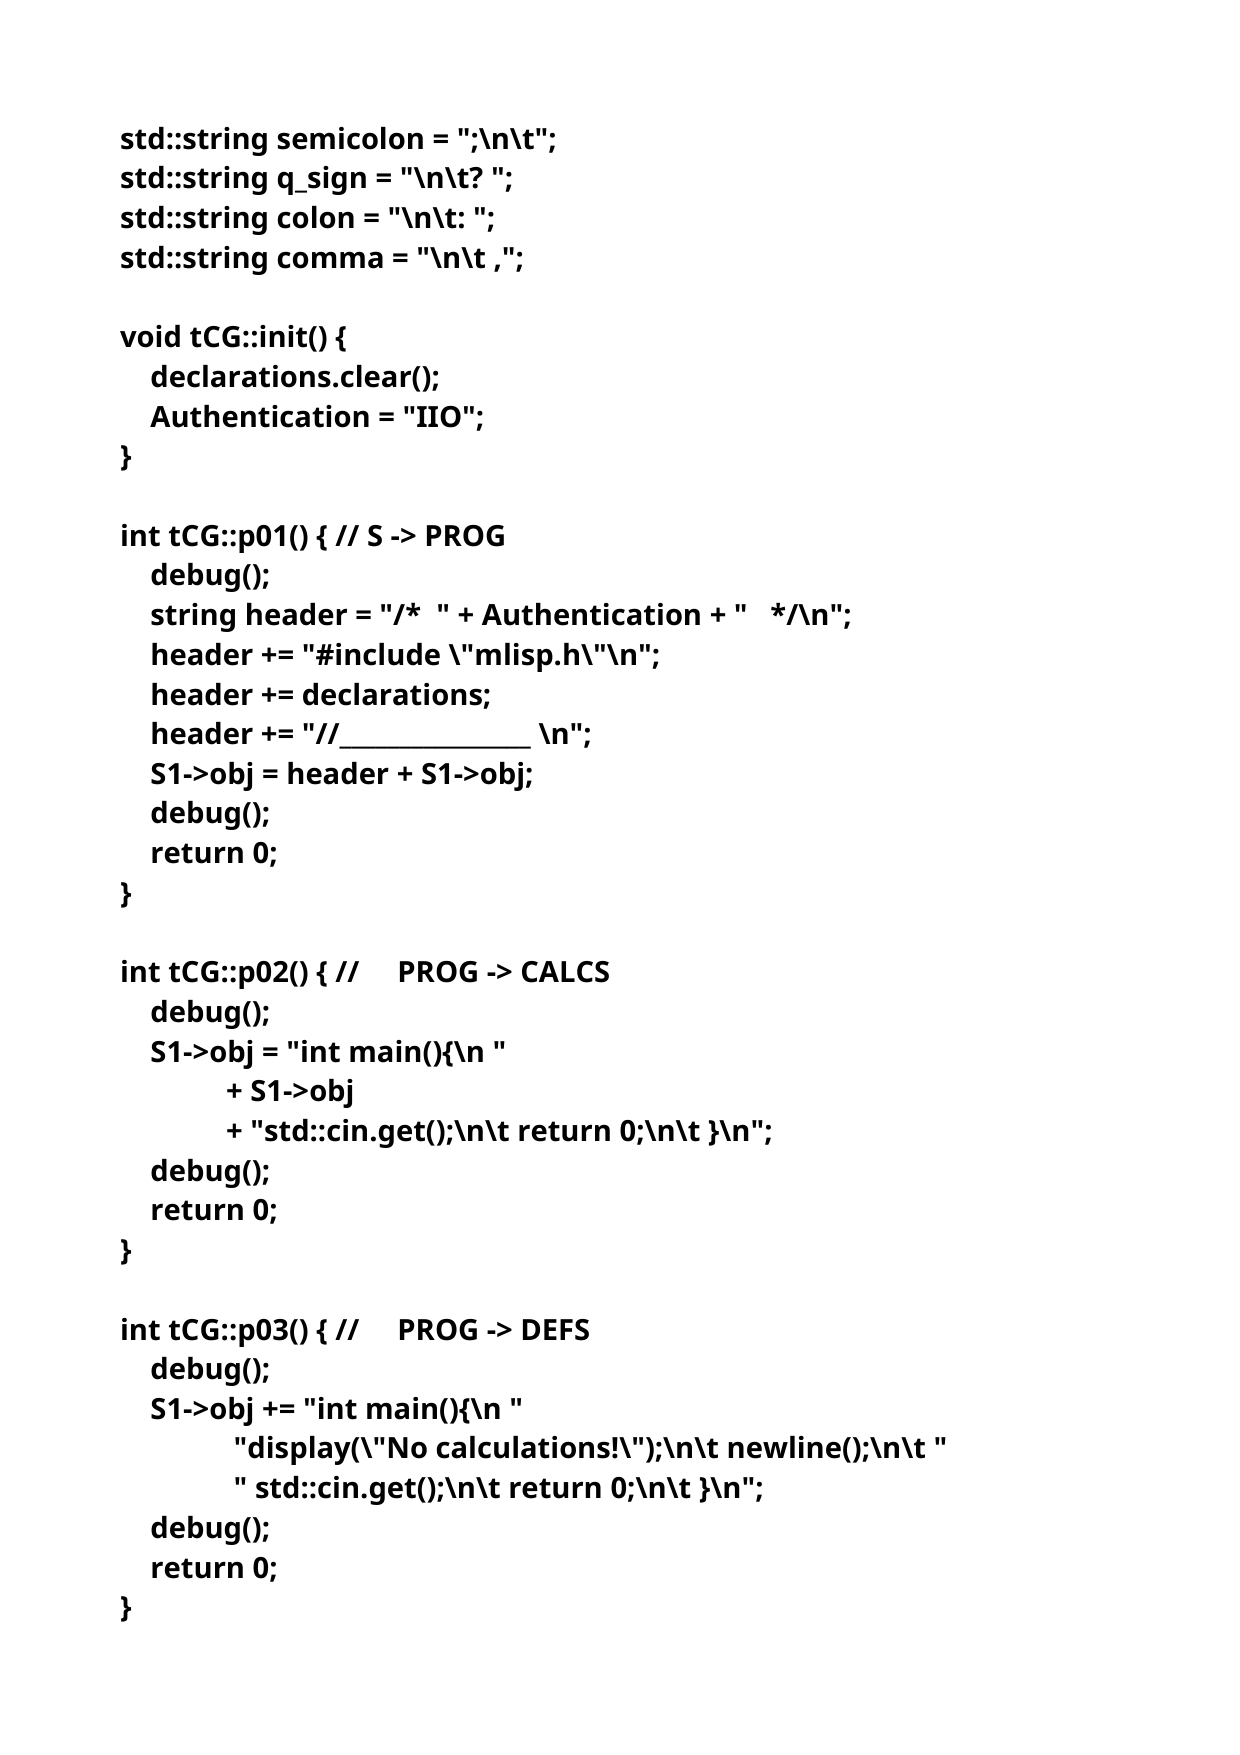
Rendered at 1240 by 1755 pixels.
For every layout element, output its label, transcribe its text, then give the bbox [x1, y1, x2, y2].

text return 0; [120, 832, 1120, 872]
text "display(\"No calculations!\");\n\t newline();\n\t " [120, 1428, 1120, 1467]
text debug(); [120, 991, 1120, 1031]
text S1->obj = header + S1->obj; [120, 753, 1120, 793]
text Authentication = "IIO"; [120, 396, 1120, 436]
text std::string semicolon = ";\n\t"; [120, 118, 1120, 158]
text std::string colon = "\n\t: "; [120, 197, 1120, 237]
text S1->obj += "int main(){\n " [120, 1388, 1120, 1428]
text } [120, 1587, 1120, 1626]
text header += "//________________ \n"; [120, 713, 1120, 753]
text } [120, 1229, 1120, 1269]
text debug(); [120, 555, 1120, 594]
text + S1->obj [120, 1071, 1120, 1110]
text int tCG::p02() { // PROG -> CALCS [120, 952, 1120, 991]
text debug(); [120, 1348, 1120, 1388]
text string header = "/* " + Authentication + " */\n"; [120, 594, 1120, 634]
text std::string comma = "\n\t ,"; [120, 237, 1120, 277]
text int tCG::p01() { // S -> PROG [120, 515, 1120, 555]
text debug(); [120, 1150, 1120, 1190]
text void tCG::init() { [120, 317, 1120, 356]
text declarations.clear(); [120, 356, 1120, 396]
text debug(); [120, 1507, 1120, 1547]
text S1->obj = "int main(){\n " [120, 1031, 1120, 1071]
text return 0; [120, 1190, 1120, 1229]
text int tCG::p03() { // PROG -> DEFS [120, 1309, 1120, 1348]
text } [120, 436, 1120, 475]
text header += declarations; [120, 674, 1120, 713]
text } [120, 872, 1120, 912]
text std::string q_sign = "\n\t? "; [120, 158, 1120, 197]
text header += "#include \"mlisp.h\"\n"; [120, 634, 1120, 674]
text + "std::cin.get();\n\t return 0;\n\t }\n"; [120, 1110, 1120, 1150]
text " std::cin.get();\n\t return 0;\n\t }\n"; [120, 1467, 1120, 1507]
text return 0; [120, 1547, 1120, 1587]
text debug(); [120, 793, 1120, 832]
